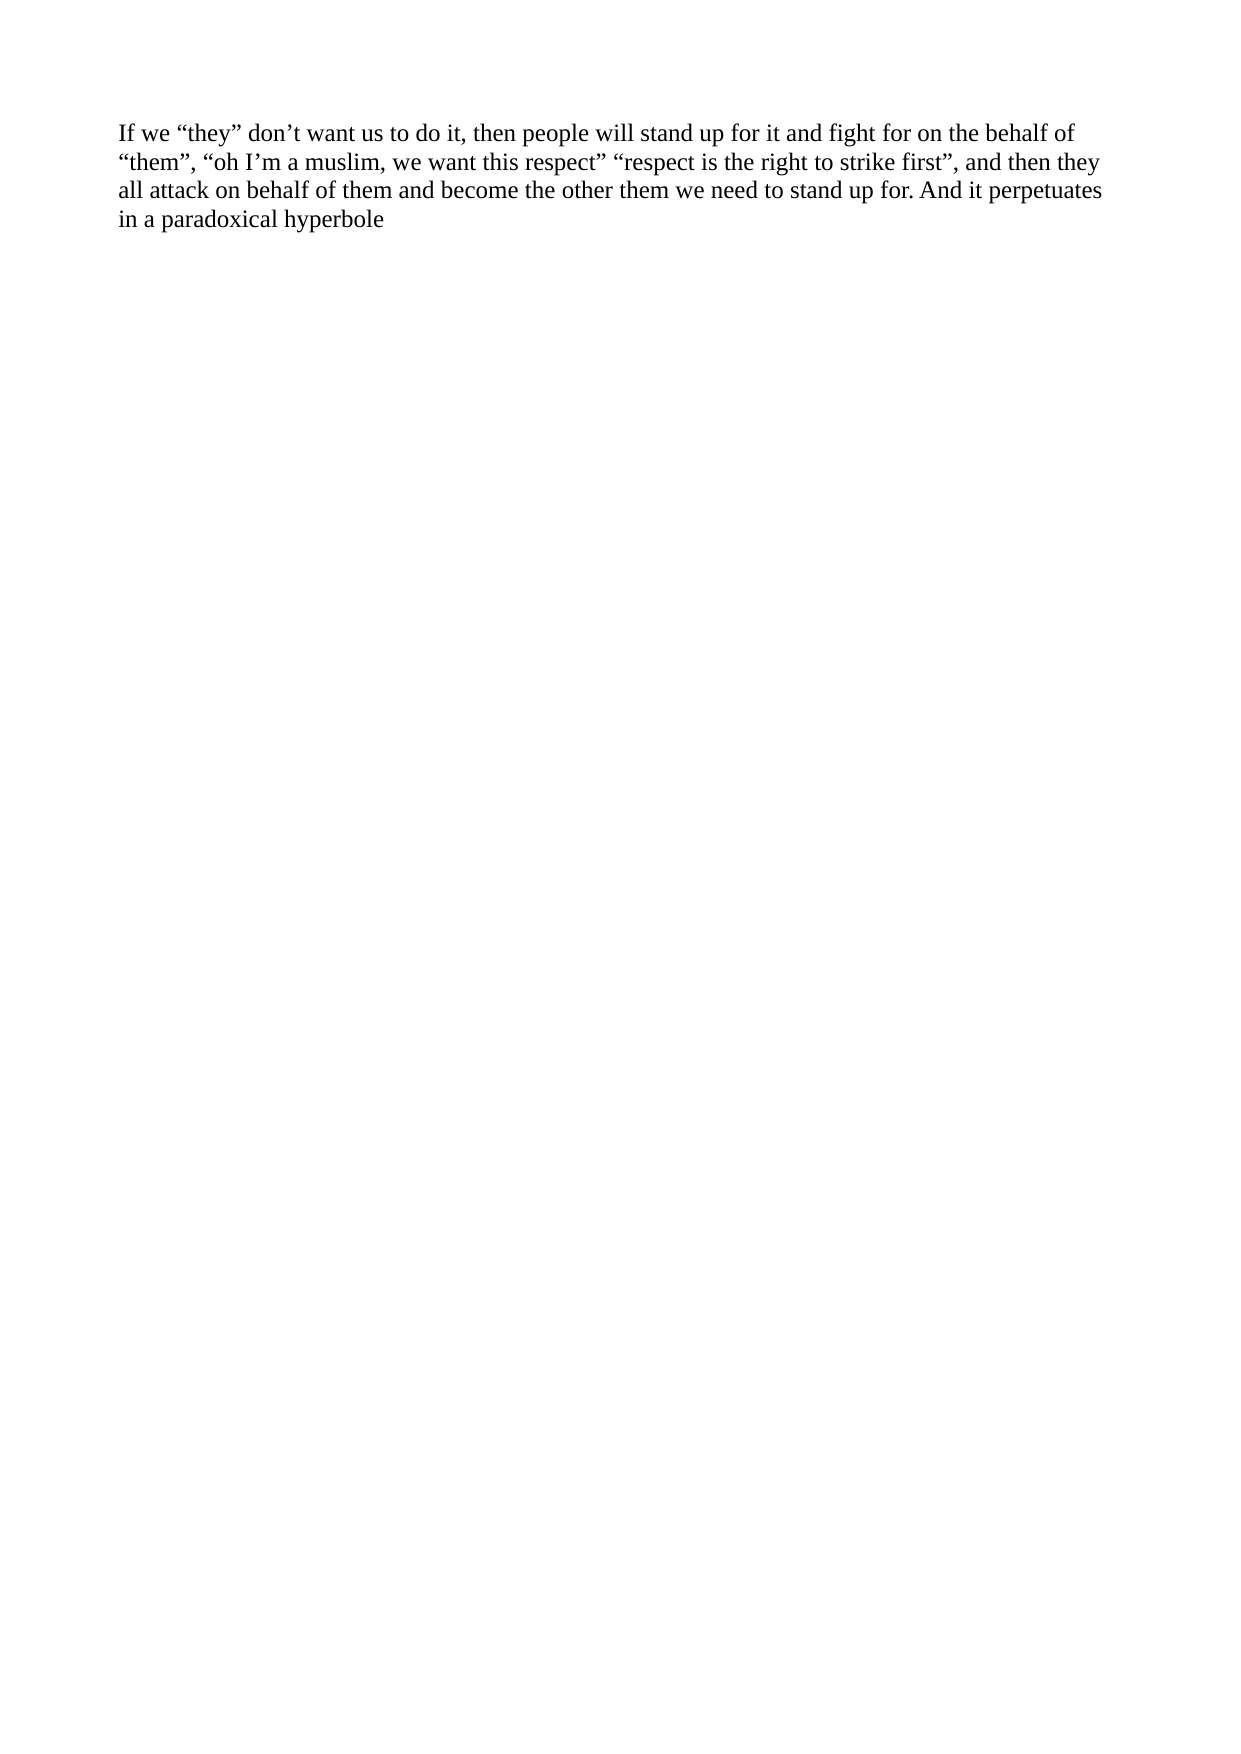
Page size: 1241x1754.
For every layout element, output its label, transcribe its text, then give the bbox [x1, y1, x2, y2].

text If we “they” don’t want us to do it, then people will stand up for it and fight for on the behalf of “them”, “oh I’m a muslim, we want this respect” “respect is the right to strike first”, and then they all attack on behalf of them and become the other them we need to stand up for. And it perpetuates in a paradoxical hyperbole [118, 118, 1122, 233]
